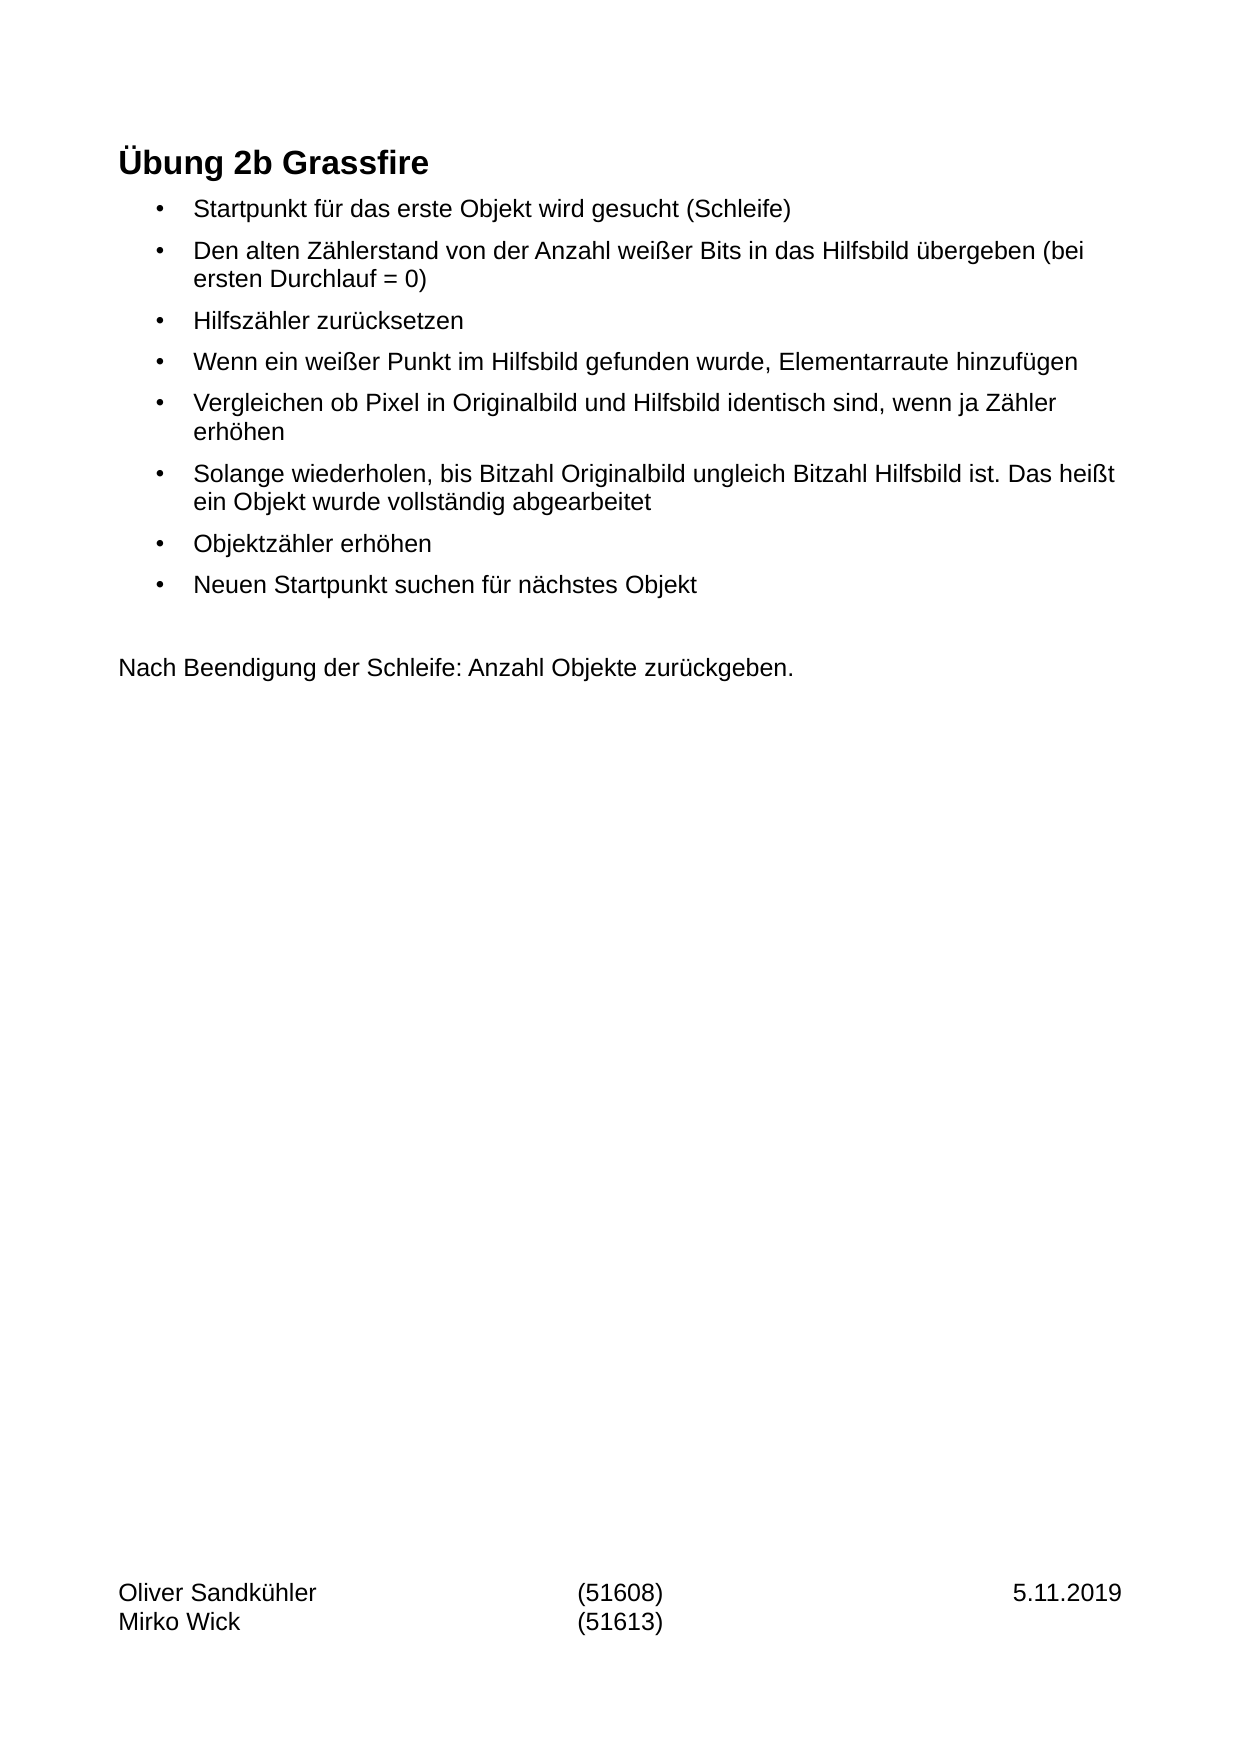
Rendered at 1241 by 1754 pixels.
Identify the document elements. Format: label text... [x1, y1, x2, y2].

subtitle Übung 2b Grassfire [118, 143, 1122, 182]
list Objektzähler erhöhen [156, 529, 1122, 557]
list Den alten Zählerstand von der Anzahl weißer Bits in das Hilfsbild übergeben (bei ersten Durchlauf = 0) [156, 236, 1122, 293]
list Vergleichen ob Pixel in Originalbild und Hilfsbild identisch sind, wenn ja Zähler erhöhen [156, 388, 1122, 446]
list Neuen Startpunkt suchen für nächstes Objekt [156, 570, 1122, 599]
list Wenn ein weißer Punkt im Hilfsbild gefunden wurde, Elementarraute hinzufügen [156, 347, 1122, 376]
list Hilfszähler zurücksetzen [156, 306, 1122, 334]
list Solange wiederholen, bis Bitzahl Originalbild ungleich Bitzahl Hilfsbild ist. Das heißt ein Objekt wurde vollständig abgearbeitet [156, 458, 1122, 516]
text Nach Beendigung der Schleife: Anzahl Objekte zurückgeben. [118, 653, 1122, 681]
list Startpunkt für das erste Objekt wird gesucht (Schleife) [156, 194, 1122, 223]
